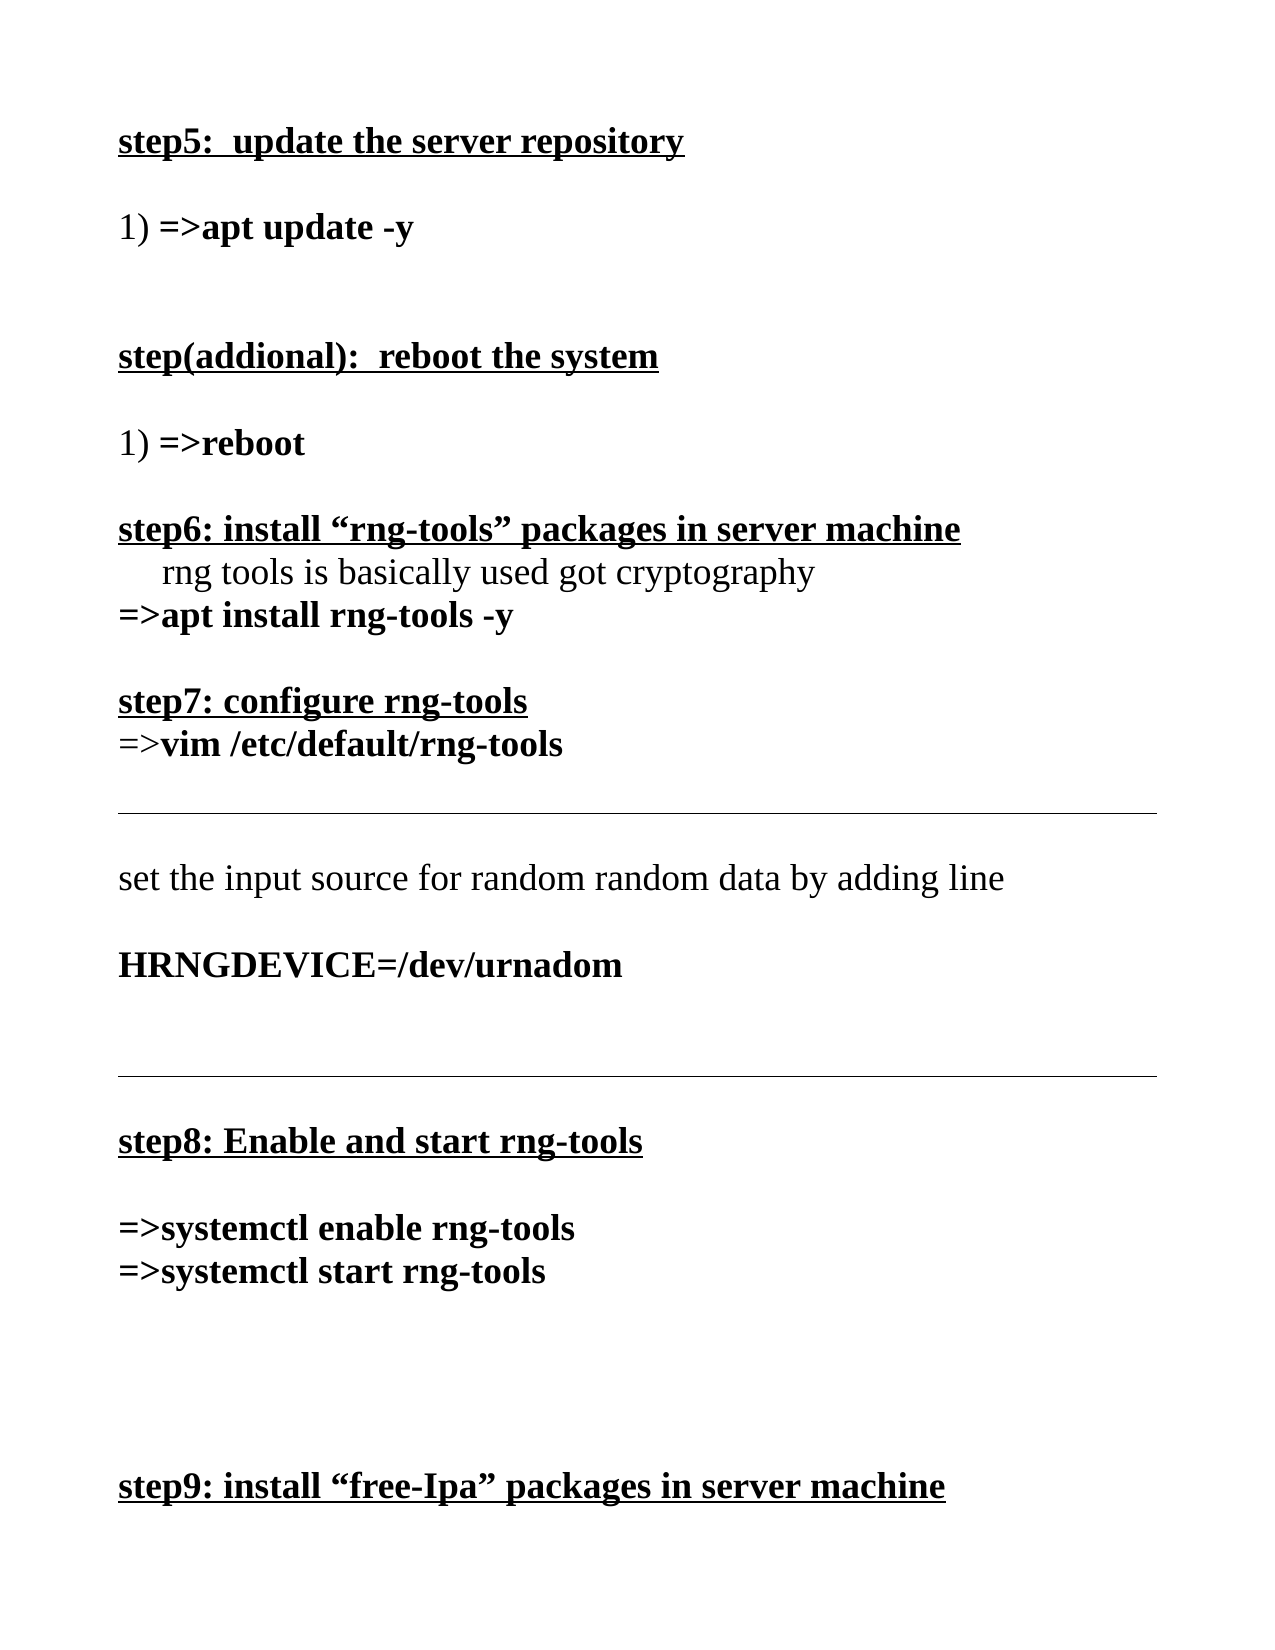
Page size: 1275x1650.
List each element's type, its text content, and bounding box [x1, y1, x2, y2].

text 1) =>apt update -y [118, 204, 1157, 247]
text =>systemctl enable rng-tools [118, 1205, 1157, 1248]
text step9: install “free-Ipa” packages in server machine [118, 1464, 1157, 1507]
text step7: configure rng-tools [118, 679, 1157, 722]
text =>apt install rng-tools -y [118, 592, 1157, 636]
text step5: update the server repository [118, 118, 1157, 161]
text HRNGDEVICE=/dev/urnadom [118, 942, 1157, 985]
text =>systemctl start rng-tools [118, 1248, 1157, 1291]
text =>vim /etc/default/rng-tools [118, 722, 1157, 765]
text rng tools is basically used got cryptography [118, 549, 1157, 592]
text set the input source for random random data by adding line [118, 856, 1157, 899]
text step6: install “rng-tools” packages in server machine [118, 506, 1157, 549]
text step(addional): reboot the system [118, 334, 1157, 377]
text step8: Enable and start rng-tools [118, 1119, 1157, 1162]
text 1) =>reboot [118, 420, 1157, 463]
